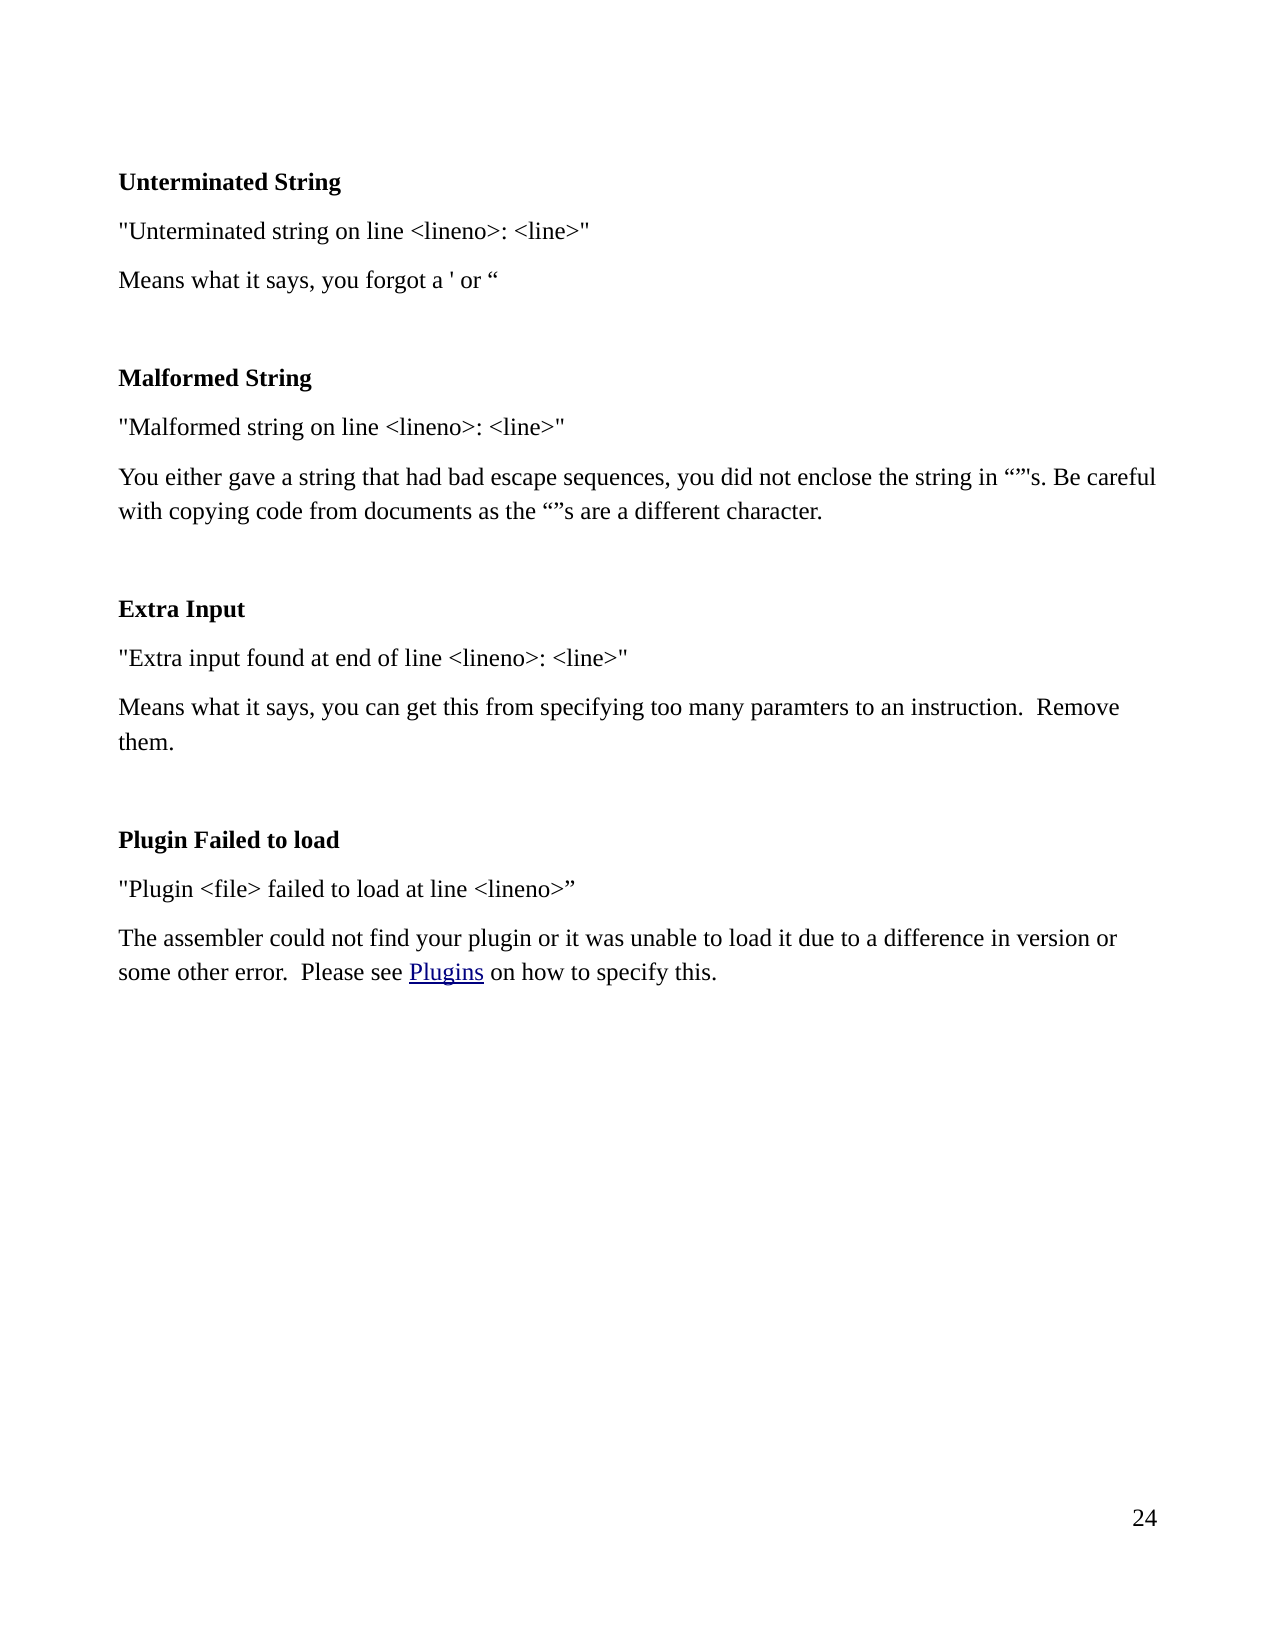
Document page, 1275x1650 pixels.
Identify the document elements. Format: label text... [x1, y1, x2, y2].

text "Malformed string on line <lineno>: <line>" [118, 412, 1157, 441]
text Malformed String [118, 363, 1157, 392]
text The assembler could not find your plugin or it was unable to load it due to a difference in version or some other error. Please see Plugins on how to specify this. [118, 923, 1157, 986]
text Plugin Failed to load [118, 825, 1157, 854]
text "Plugin <file> failed to load at line <lineno>” [118, 874, 1157, 903]
text "Extra input found at end of line <lineno>: <line>" [118, 643, 1157, 672]
text Extra Input [118, 594, 1157, 623]
text Means what it says, you can get this from specifying too many paramters to an instruction. Remove them. [118, 692, 1157, 756]
text Means what it says, you forgot a ' or “ [118, 265, 1157, 294]
text Unterminated String [118, 167, 1157, 196]
text "Unterminated string on line <lineno>: <line>" [118, 216, 1157, 245]
text You either gave a string that had bad escape sequences, you did not enclose the string in “”'s. Be careful with copying code from documents as the “”s are a different character. [118, 462, 1157, 525]
